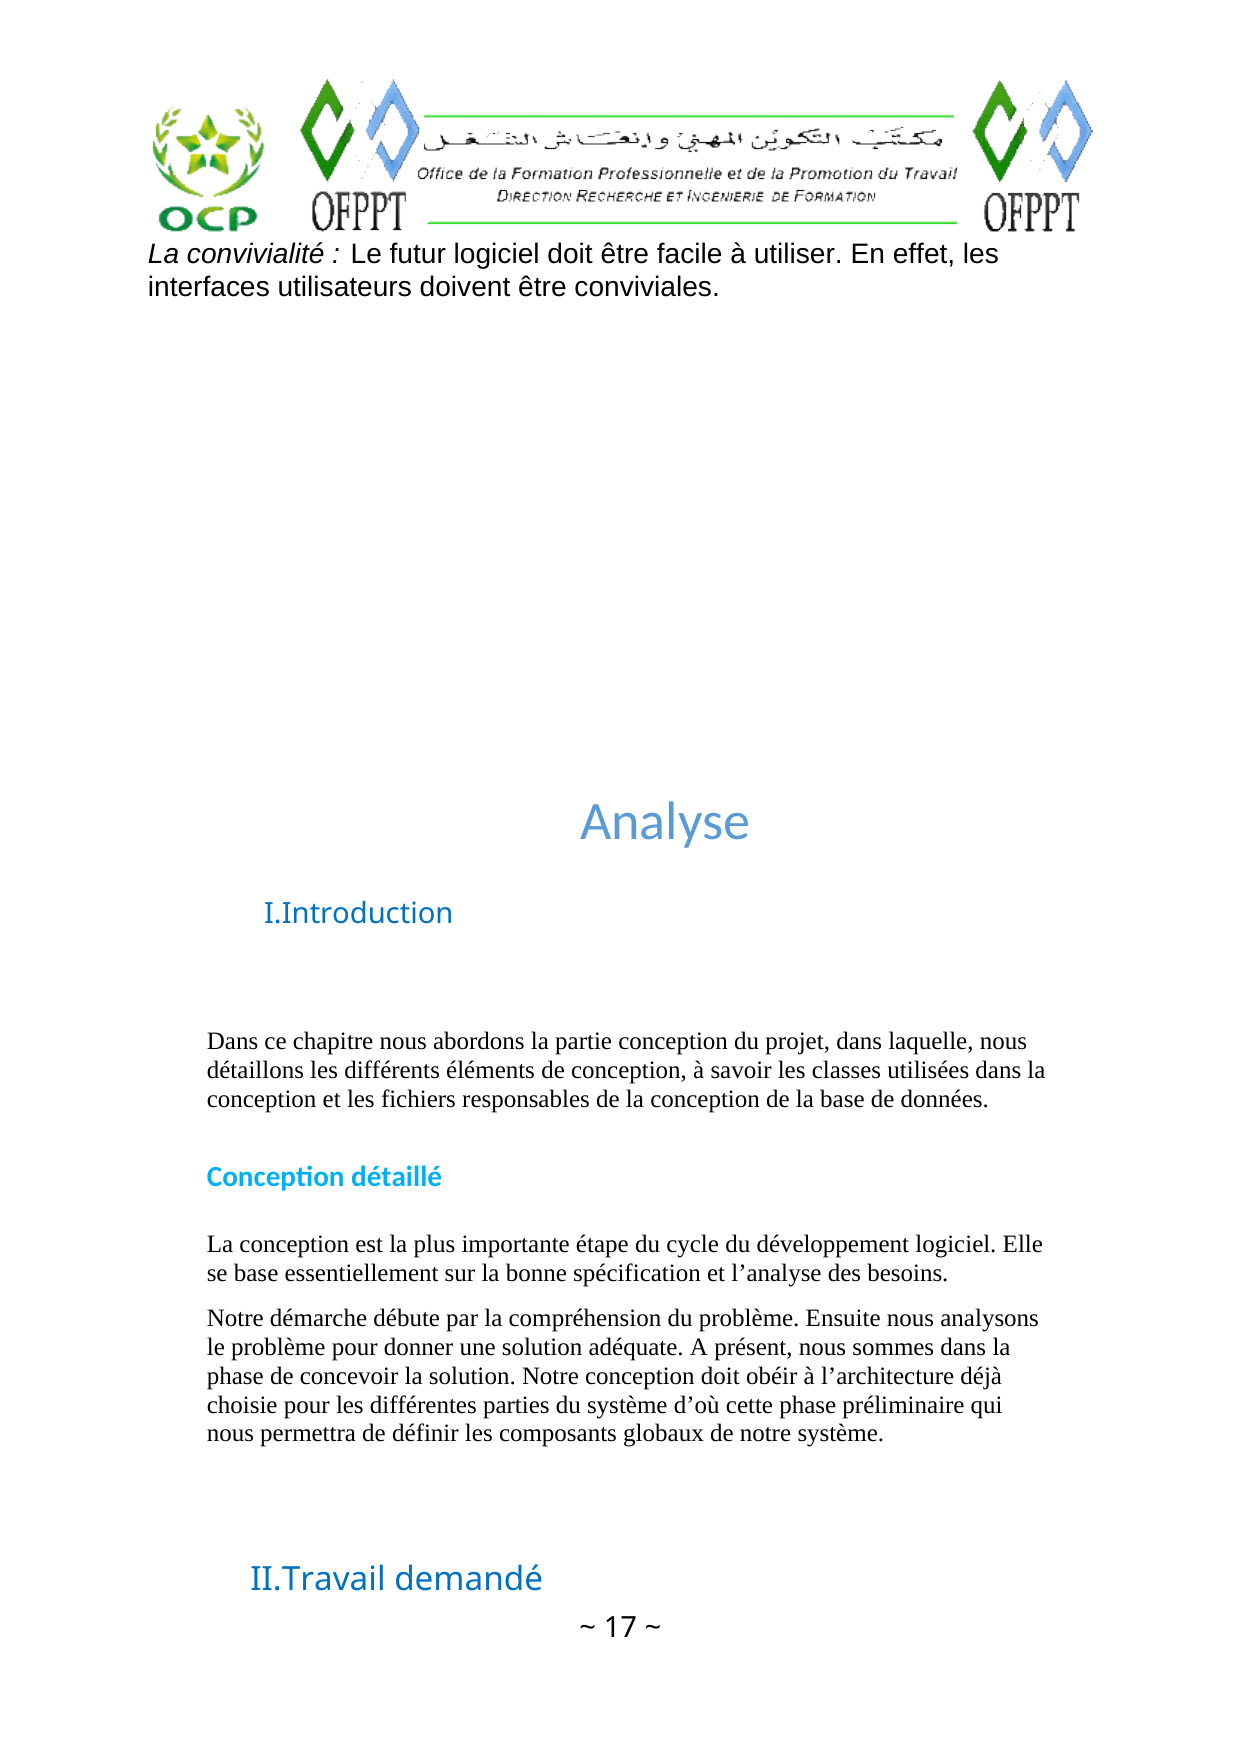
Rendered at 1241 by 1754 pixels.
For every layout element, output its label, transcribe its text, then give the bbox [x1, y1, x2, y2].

list Analyse [282, 786, 1048, 853]
text La conception est la plus importante étape du cycle du développement logiciel. Elle se base essentiellement sur la bonne spécification et l’analyse des besoins. [207, 1229, 1048, 1287]
list Travail demandé [244, 1555, 1048, 1600]
text La convivialité : Le futur logiciel doit être facile à utiliser. En effet, les interfaces utilisateurs doivent être conviviales. [148, 237, 1093, 302]
text Notre démarche débute par la compréhension du problème. Ensuite nous analysons le problème pour donner une solution adéquate. A présent, nous sommes dans la phase de concevoir la solution. Notre conception doit obéir à l’architecture déjà choisie pour les différentes parties du système d’où cette phase préliminaire qui nous permettra de définir les composants globaux de notre système. [207, 1303, 1048, 1447]
text Dans ce chapitre nous abordons la partie conception du projet, dans laquelle, nous détaillons les différents éléments de conception, à savoir les classes utilisées dans la conception et les fichiers responsables de la conception de la base de données. [207, 1026, 1048, 1113]
text Conception détaillé [207, 1158, 1048, 1194]
list Introduction [244, 892, 1048, 932]
